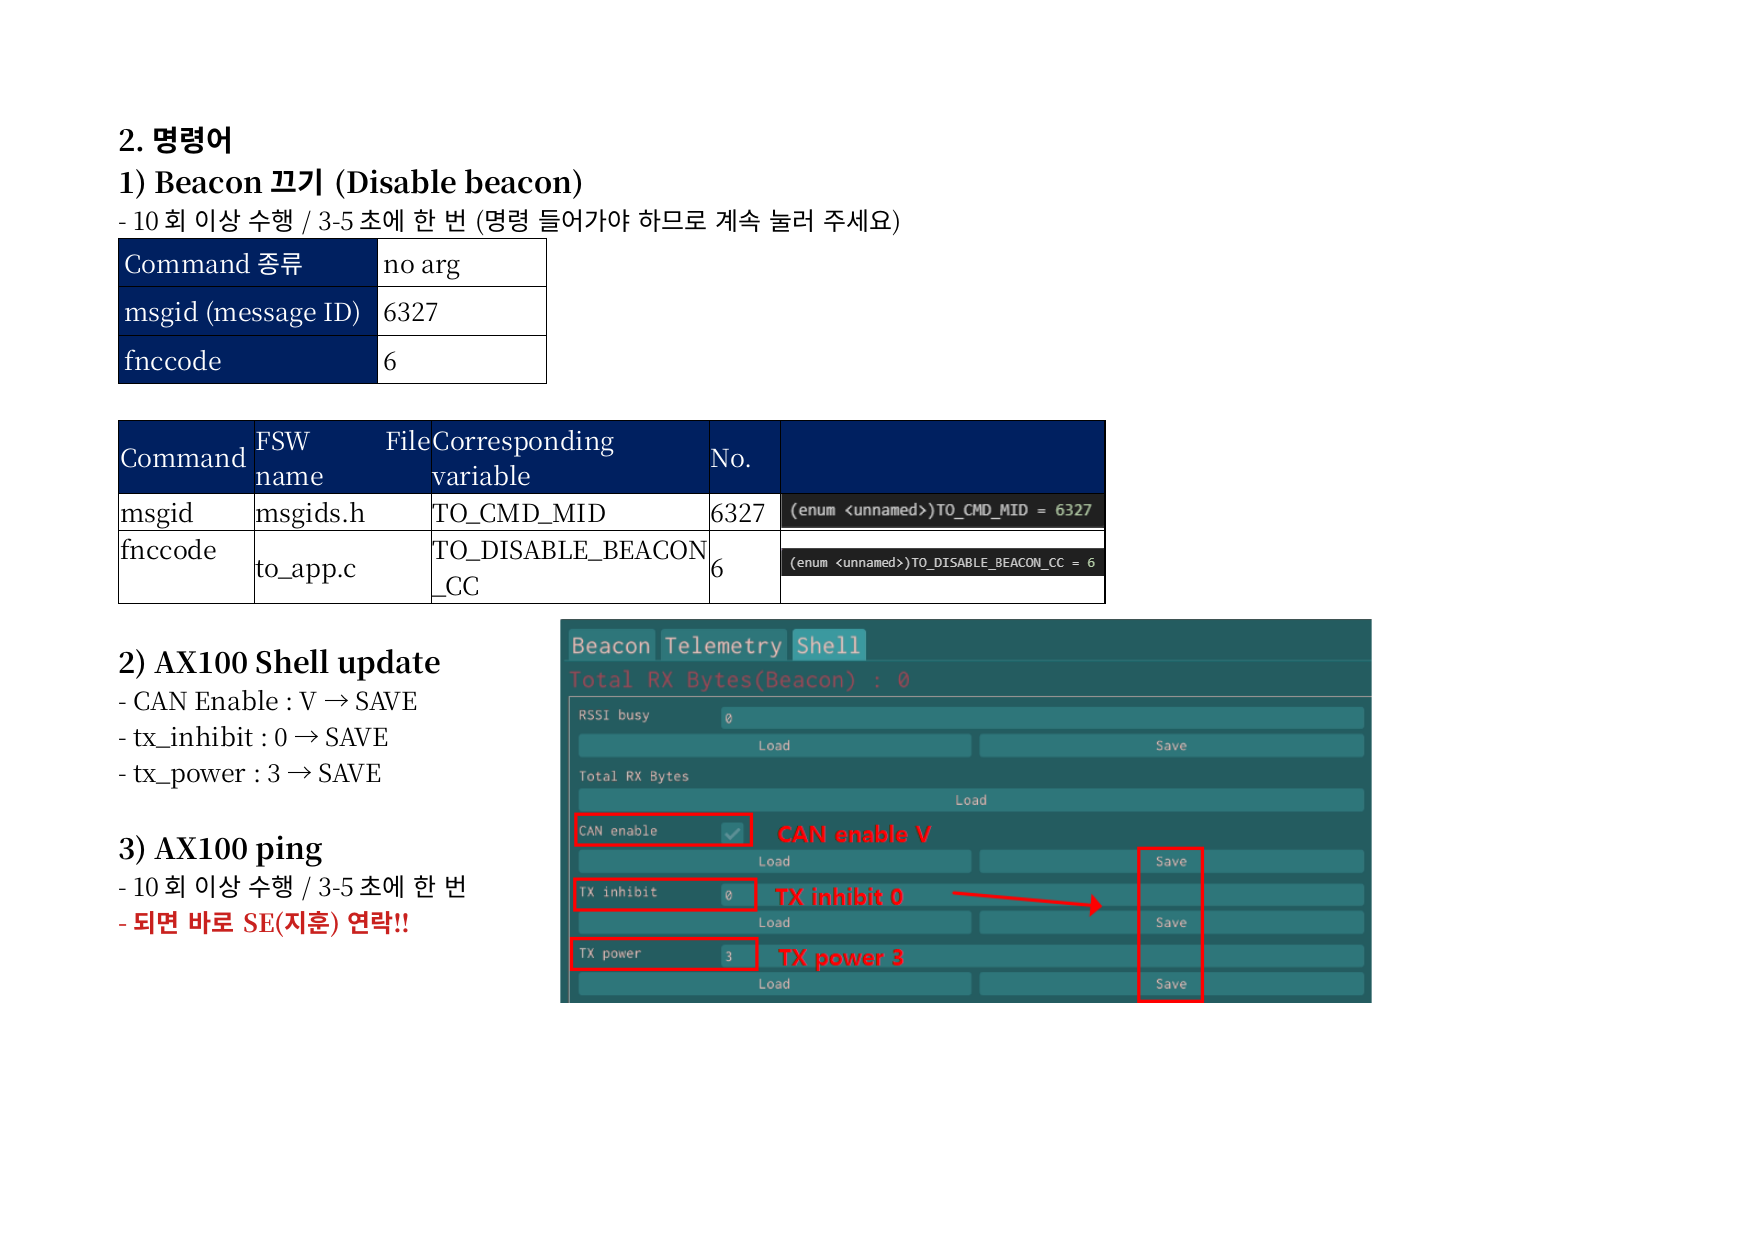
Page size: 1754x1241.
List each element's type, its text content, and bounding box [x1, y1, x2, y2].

table_cell 6 [378, 336, 546, 383]
table_header Corresponding variable [432, 421, 709, 493]
text - tx_power : 3 → SAVE [118, 754, 560, 789]
table_cell msgid [119, 494, 254, 530]
text - 10회 이상 수행 / 3-5초에 한 번 (명령 들어가야 하므로 계속 눌러 주세요) [118, 202, 1636, 238]
table_header FSW File name [255, 421, 431, 493]
table_cell 6327 [378, 287, 546, 335]
text - tx_inhibit : 0 → SAVE [118, 718, 560, 754]
table_cell msgids.h [255, 494, 431, 530]
table_cell TO_DISABLE_BEACON_CC [432, 531, 709, 603]
picture [560, 619, 1372, 1003]
text 2) AX100 Shell update [118, 640, 560, 682]
text 1) Beacon 끄기 (Disable beacon) [118, 160, 1636, 202]
text [1372, 903, 1636, 939]
table_cell fnccode [119, 531, 254, 603]
table_header Command [119, 421, 254, 493]
table_header Command 종류 [119, 239, 377, 286]
table_cell TO_CMD_MID [432, 494, 709, 530]
text [1372, 867, 1636, 903]
text - CAN Enable : V → SAVE [118, 682, 560, 718]
picture [781, 548, 1104, 576]
text [1372, 640, 1636, 682]
text - 되면 바로 SE(지훈) 연락!! [118, 903, 560, 939]
table_cell [781, 576, 1104, 603]
table_header no arg [378, 239, 546, 286]
table_cell msgid (message ID) [119, 287, 377, 335]
table_cell to_app.c [255, 531, 431, 603]
text [1372, 826, 1636, 867]
table_cell 6327 [710, 494, 780, 530]
table_header No. [710, 421, 780, 493]
text [1372, 754, 1636, 789]
picture [781, 494, 1104, 528]
text 3) AX100 ping [118, 826, 560, 867]
table_cell fnccode [119, 336, 377, 383]
text [1372, 682, 1636, 718]
table_header [781, 421, 1104, 493]
table_cell [781, 531, 1104, 548]
text - 10회 이상 수행 / 3-5초에 한 번 [118, 867, 560, 903]
text [1372, 718, 1636, 754]
text 2. 명령어 [118, 118, 1636, 160]
table_cell 6 [710, 531, 780, 603]
